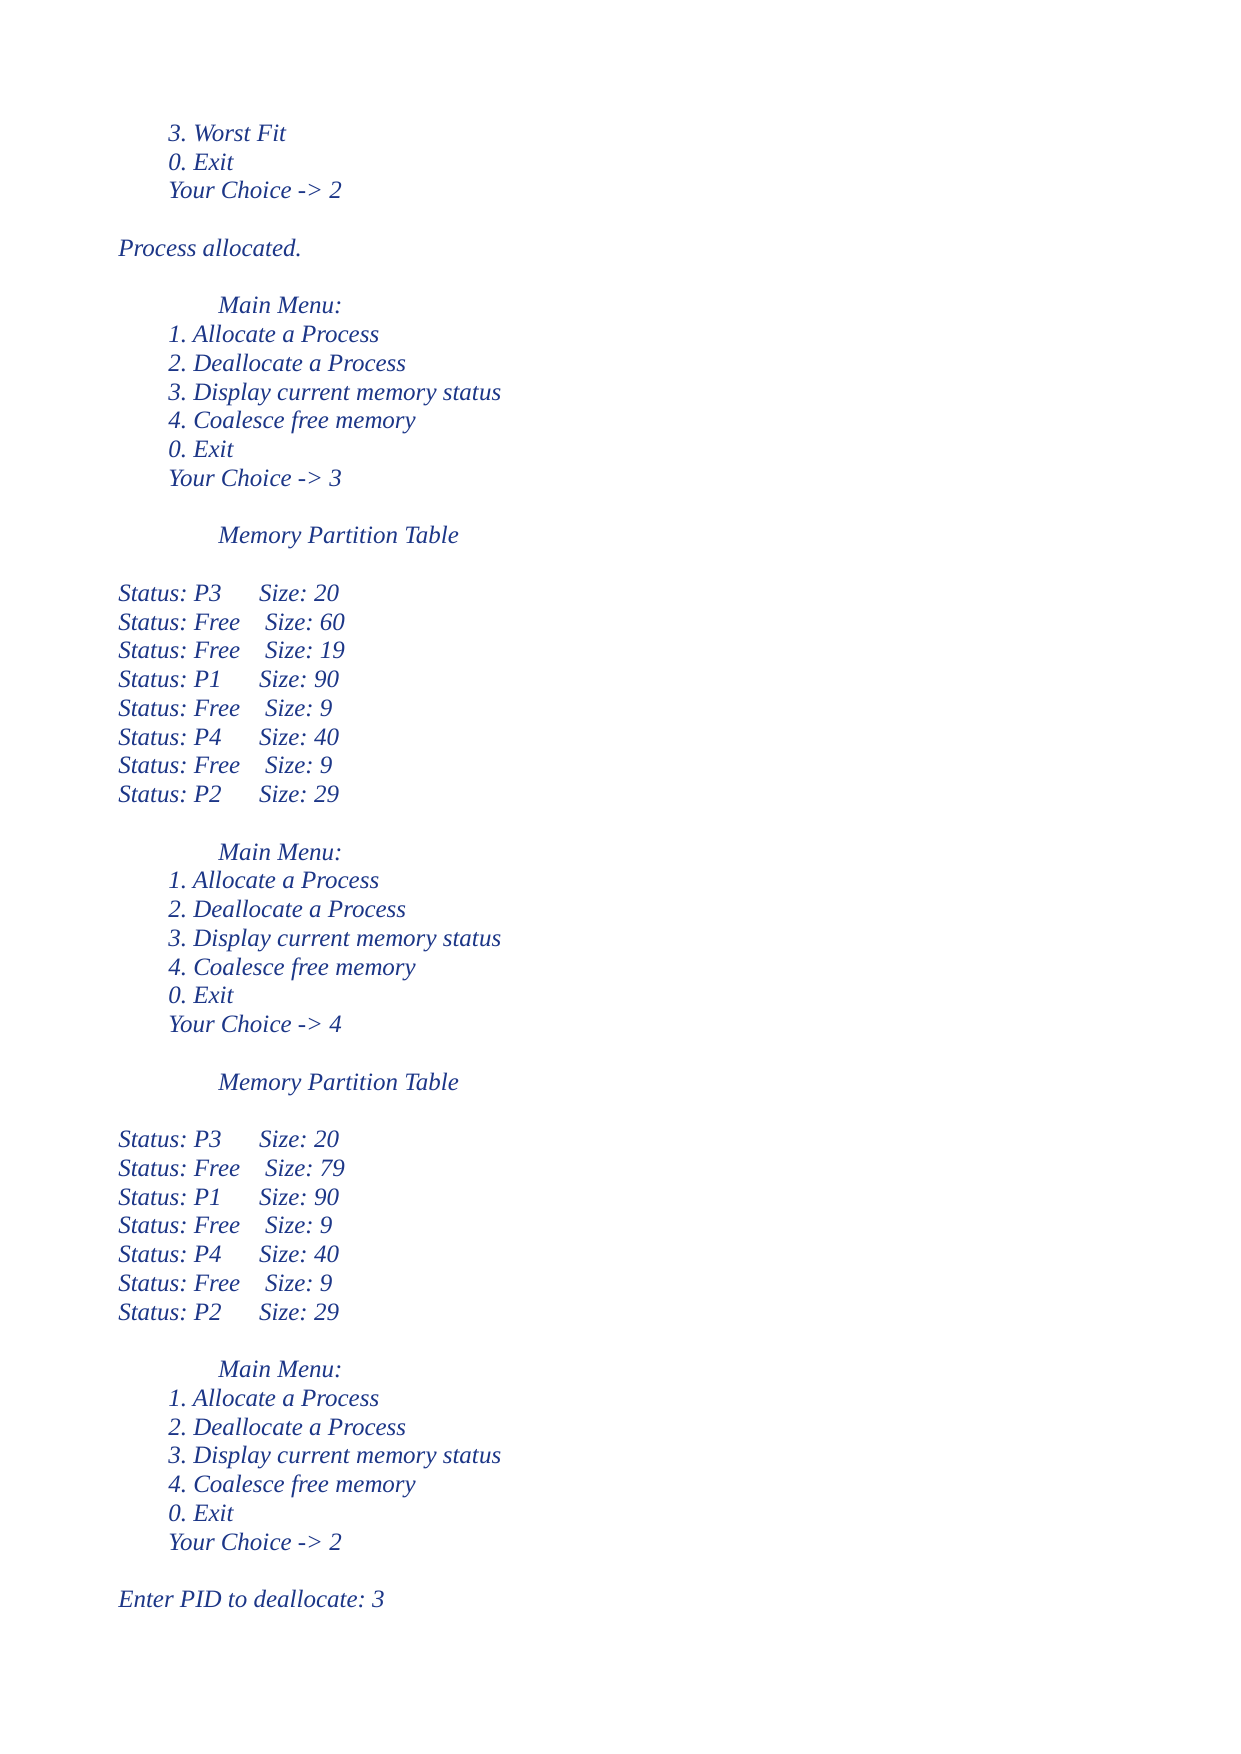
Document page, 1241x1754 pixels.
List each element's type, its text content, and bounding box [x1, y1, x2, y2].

text Status: P4 Size: 40 [118, 722, 1122, 751]
text Status: P3 Size: 20 [118, 578, 1122, 607]
text 3. Worst Fit [118, 118, 1122, 147]
text 2. Deallocate a Process [118, 1412, 1122, 1441]
text 0. Exit [118, 981, 1122, 1009]
text Your Choice -> 2 [118, 1527, 1122, 1556]
text 0. Exit [118, 434, 1122, 463]
text 3. Display current memory status [118, 377, 1122, 406]
text Status: P1 Size: 90 [118, 1182, 1122, 1211]
text Main Menu: [118, 291, 1122, 319]
text 1. Allocate a Process [118, 866, 1122, 894]
text 4. Coalesce free memory [118, 1469, 1122, 1498]
text 2. Deallocate a Process [118, 348, 1122, 377]
text 4. Coalesce free memory [118, 406, 1122, 434]
text Status: P4 Size: 40 [118, 1239, 1122, 1268]
text 3. Display current memory status [118, 923, 1122, 952]
text Status: P3 Size: 20 [118, 1124, 1122, 1153]
text Your Choice -> 4 [118, 1009, 1122, 1038]
text Status: Free Size: 60 [118, 607, 1122, 636]
text Main Menu: [118, 837, 1122, 866]
text 4. Coalesce free memory [118, 952, 1122, 981]
text Status: Free Size: 79 [118, 1153, 1122, 1182]
text 0. Exit [118, 147, 1122, 176]
text 0. Exit [118, 1498, 1122, 1527]
text 3. Display current memory status [118, 1441, 1122, 1469]
text Your Choice -> 3 [118, 463, 1122, 492]
text Memory Partition Table [118, 521, 1122, 549]
text Status: P2 Size: 29 [118, 1297, 1122, 1326]
text Status: Free Size: 9 [118, 1268, 1122, 1297]
text Your Choice -> 2 [118, 176, 1122, 204]
text Memory Partition Table [118, 1067, 1122, 1096]
text Main Menu: [118, 1354, 1122, 1383]
text 2. Deallocate a Process [118, 894, 1122, 923]
text Process allocated. [118, 233, 1122, 262]
text Enter PID to deallocate: 3 [118, 1584, 1122, 1613]
text Status: Free Size: 19 [118, 636, 1122, 664]
text Status: Free Size: 9 [118, 693, 1122, 722]
text Status: P1 Size: 90 [118, 664, 1122, 693]
text Status: Free Size: 9 [118, 751, 1122, 779]
text 1. Allocate a Process [118, 1383, 1122, 1412]
text Status: P2 Size: 29 [118, 779, 1122, 808]
text 1. Allocate a Process [118, 319, 1122, 348]
text Status: Free Size: 9 [118, 1211, 1122, 1239]
